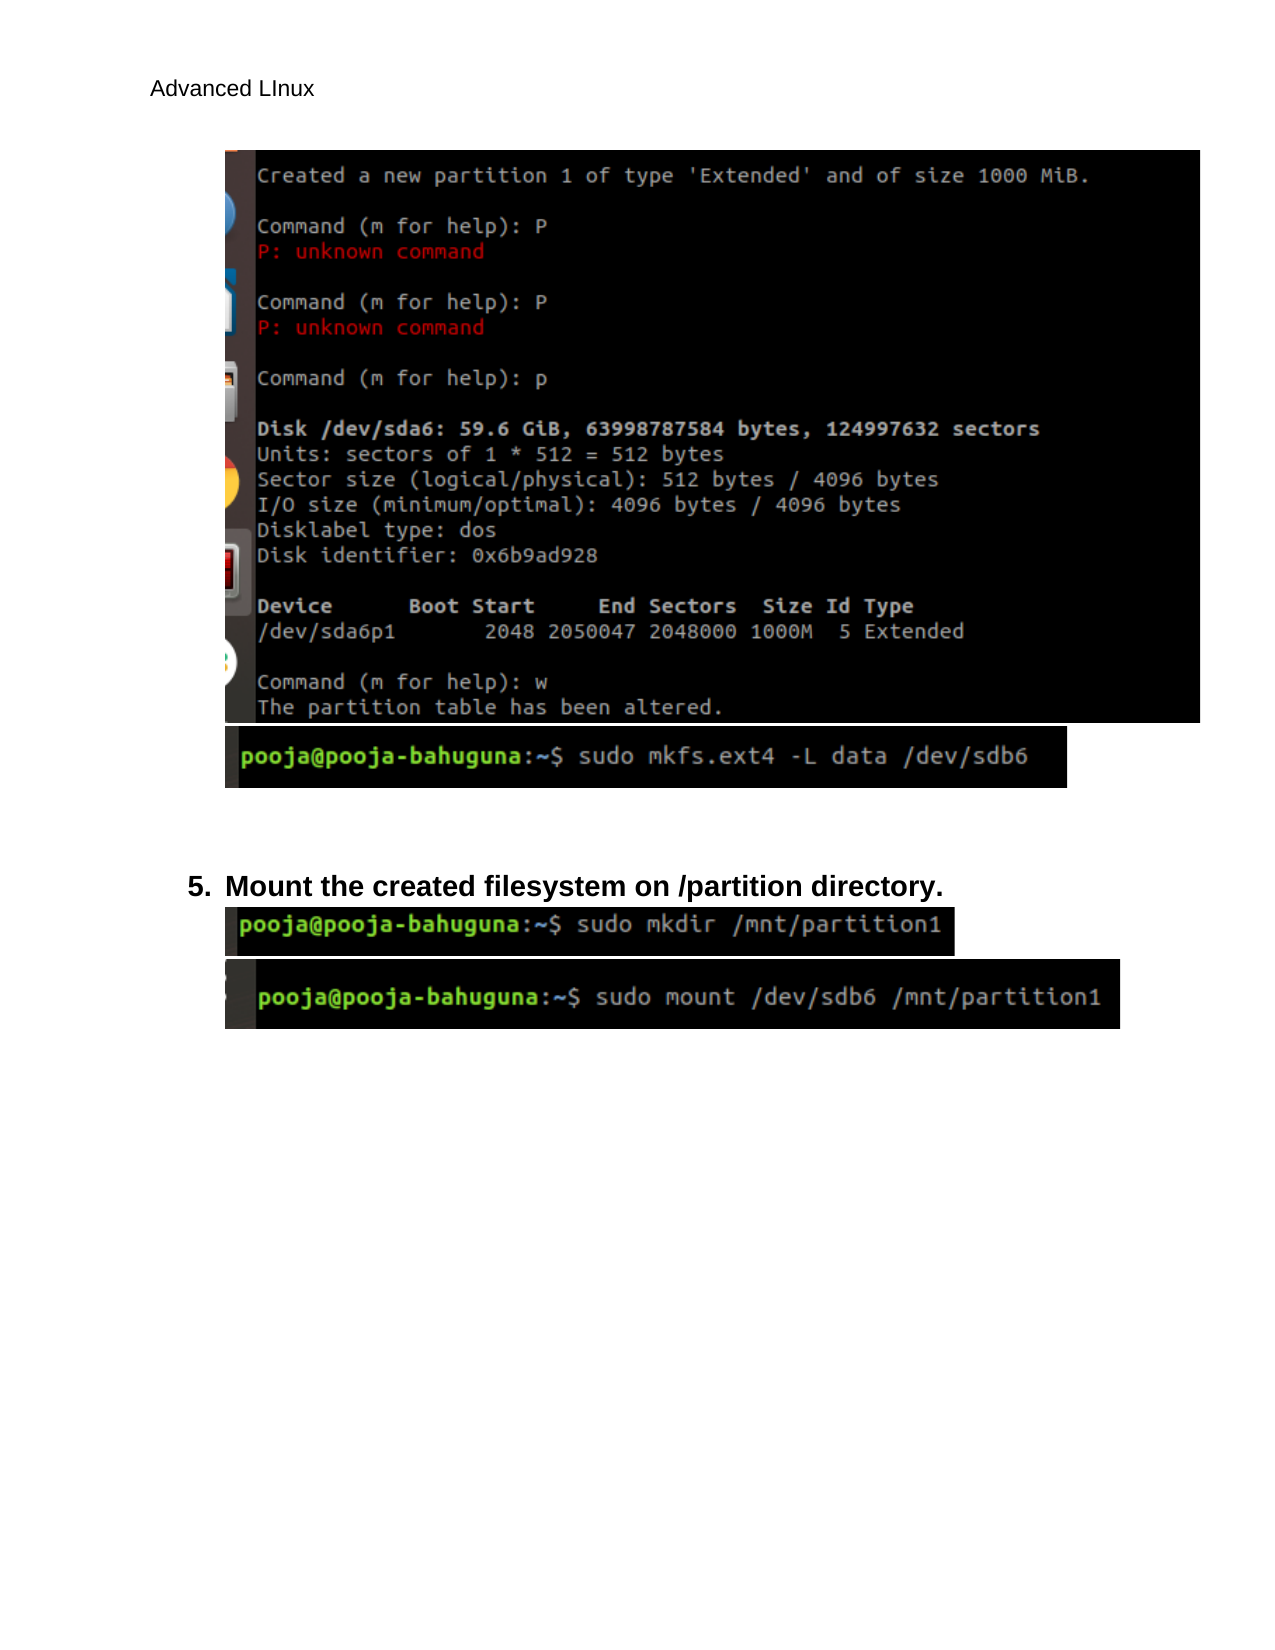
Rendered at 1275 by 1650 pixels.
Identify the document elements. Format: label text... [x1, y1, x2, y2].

picture [225, 150, 1200, 723]
picture [225, 907, 955, 956]
picture [225, 726, 1068, 788]
picture [225, 959, 1121, 1029]
list Mount the created filesystem on /partition directory. [187, 869, 1125, 902]
